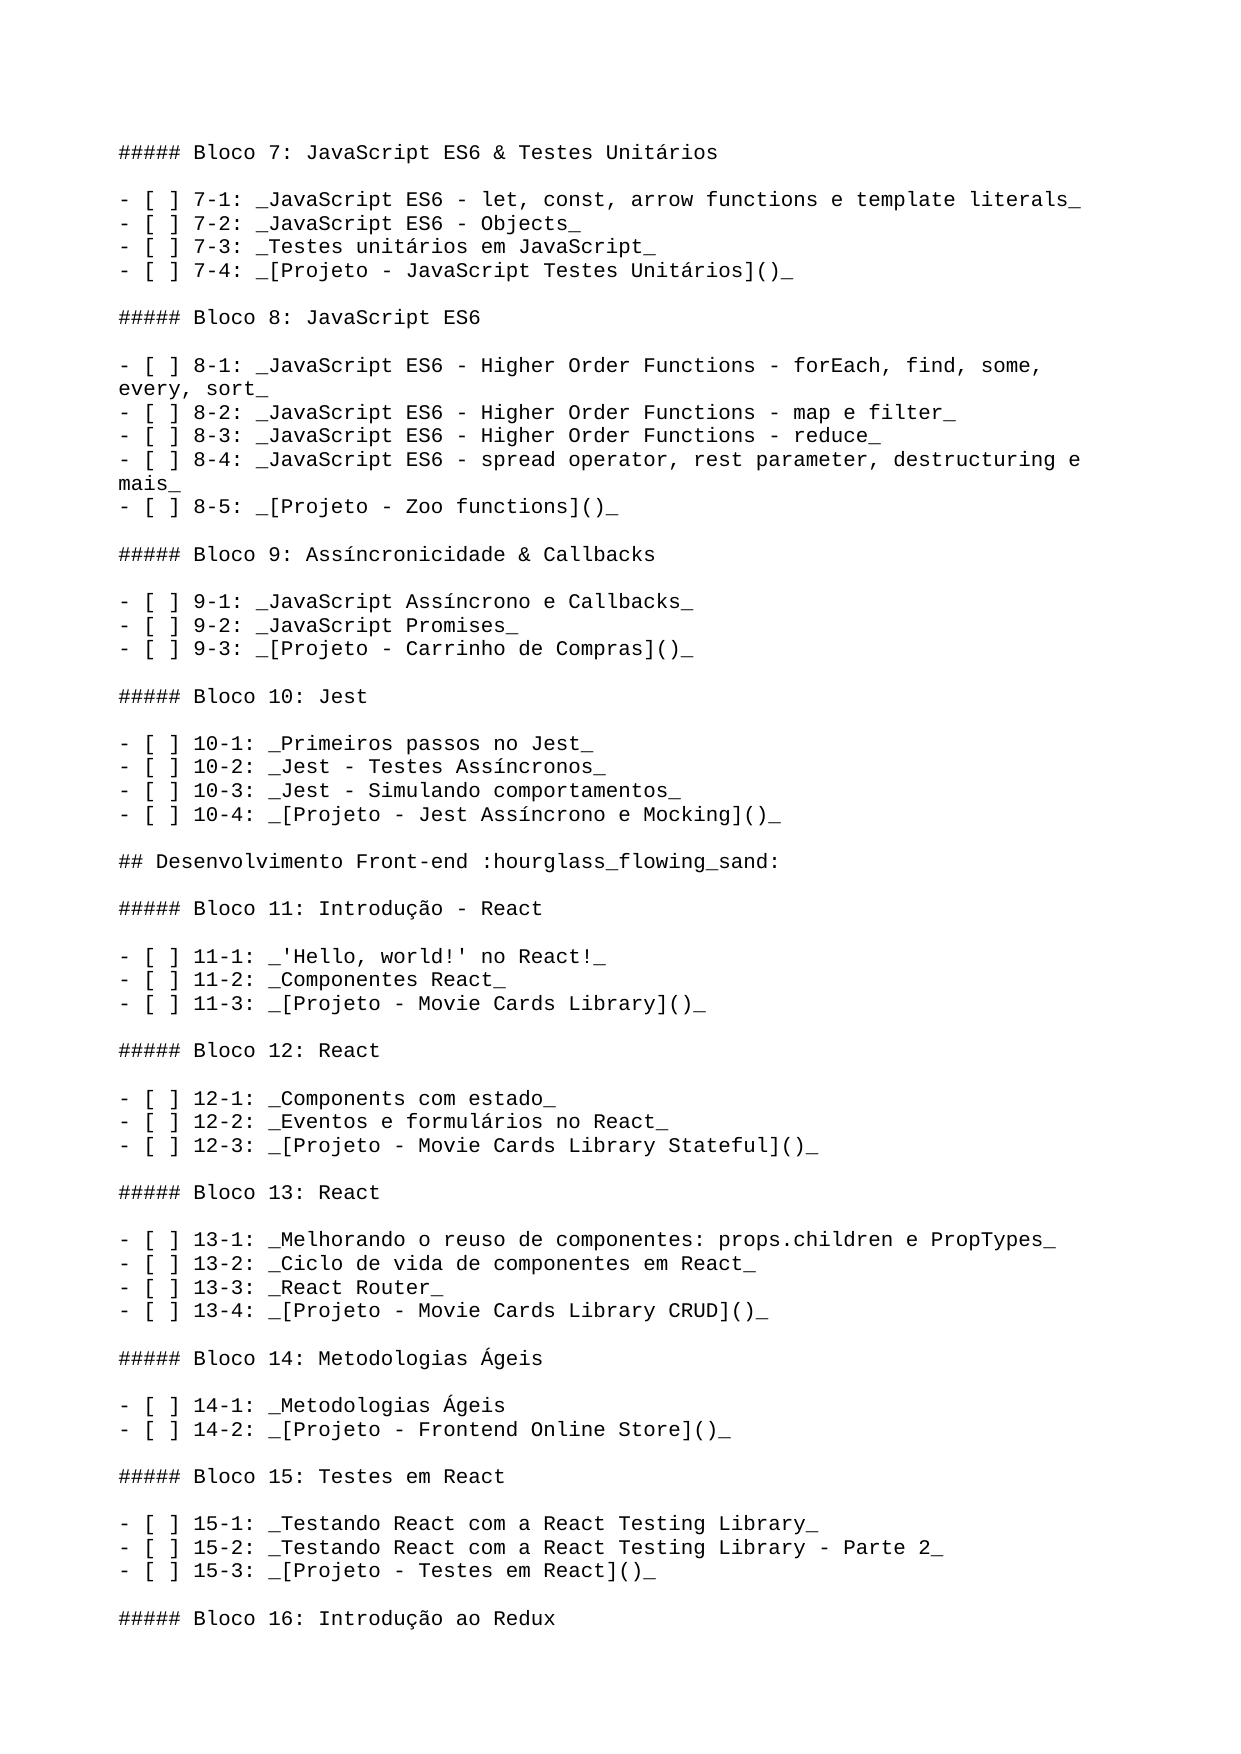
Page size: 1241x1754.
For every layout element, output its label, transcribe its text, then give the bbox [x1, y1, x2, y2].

text ##### Bloco 16: Introdução ao Redux [118, 1608, 1122, 1631]
text - [ ] 10-3: _Jest - Simulando comportamentos_ [118, 780, 1122, 804]
text - [ ] 14-2: _[Projeto - Frontend Online Store]()_ [118, 1419, 1122, 1442]
text - [ ] 10-1: _Primeiros passos no Jest_ [118, 733, 1122, 757]
text - [ ] 13-3: _React Router_ [118, 1277, 1122, 1300]
text - [ ] 7-1: _JavaScript ES6 - let, const, arrow functions e template literals_ [118, 189, 1122, 213]
text ##### Bloco 14: Metodologias Ágeis [118, 1348, 1122, 1371]
text ##### Bloco 10: Jest [118, 686, 1122, 709]
text - [ ] 8-2: _JavaScript ES6 - Higher Order Functions - map e filter_ [118, 402, 1122, 426]
text - [ ] 11-2: _Componentes React_ [118, 969, 1122, 993]
text - [ ] 15-2: _Testando React com a React Testing Library - Parte 2_ [118, 1537, 1122, 1561]
text - [ ] 7-2: _JavaScript ES6 - Objects_ [118, 213, 1122, 236]
text - [ ] 11-3: _[Projeto - Movie Cards Library]()_ [118, 993, 1122, 1017]
text - [ ] 11-1: _'Hello, world!' no React!_ [118, 946, 1122, 969]
text ##### Bloco 15: Testes em React [118, 1466, 1122, 1489]
text ##### Bloco 9: Assíncronicidade & Callbacks [118, 544, 1122, 567]
text ##### Bloco 11: Introdução - React [118, 898, 1122, 922]
text - [ ] 10-4: _[Projeto - Jest Assíncrono e Mocking]()_ [118, 804, 1122, 827]
text - [ ] 7-4: _[Projeto - JavaScript Testes Unitários]()_ [118, 260, 1122, 284]
text - [ ] 12-2: _Eventos e formulários no React_ [118, 1111, 1122, 1135]
text - [ ] 15-1: _Testando React com a React Testing Library_ [118, 1513, 1122, 1537]
text - [ ] 8-5: _[Projeto - Zoo functions]()_ [118, 496, 1122, 520]
text - [ ] 8-3: _JavaScript ES6 - Higher Order Functions - reduce_ [118, 426, 1122, 449]
text - [ ] 9-2: _JavaScript Promises_ [118, 615, 1122, 638]
text ## Desenvolvimento Front-end :hourglass_flowing_sand: [118, 851, 1122, 875]
text - [ ] 12-3: _[Projeto - Movie Cards Library Stateful]()_ [118, 1135, 1122, 1158]
text - [ ] 7-3: _Testes unitários em JavaScript_ [118, 236, 1122, 260]
text - [ ] 13-1: _Melhorando o reuso de componentes: props.children e PropTypes_ [118, 1229, 1122, 1253]
text - [ ] 8-4: _JavaScript ES6 - spread operator, rest parameter, destructuring e mais_ [118, 449, 1122, 496]
text - [ ] 15-3: _[Projeto - Testes em React]()_ [118, 1561, 1122, 1584]
text - [ ] 8-1: _JavaScript ES6 - Higher Order Functions - forEach, find, some, every, sort_ [118, 354, 1122, 402]
text ##### Bloco 8: JavaScript ES6 [118, 307, 1122, 331]
text ##### Bloco 7: JavaScript ES6 & Testes Unitários [118, 142, 1122, 165]
text - [ ] 9-3: _[Projeto - Carrinho de Compras]()_ [118, 638, 1122, 662]
text - [ ] 12-1: _Components com estado_ [118, 1088, 1122, 1111]
text - [ ] 9-1: _JavaScript Assíncrono e Callbacks_ [118, 591, 1122, 615]
text - [ ] 13-2: _Ciclo de vida de componentes em React_ [118, 1253, 1122, 1277]
text ##### Bloco 13: React [118, 1182, 1122, 1206]
text - [ ] 10-2: _Jest - Testes Assíncronos_ [118, 757, 1122, 780]
text - [ ] 13-4: _[Projeto - Movie Cards Library CRUD]()_ [118, 1300, 1122, 1324]
text ##### Bloco 12: React [118, 1040, 1122, 1064]
text - [ ] 14-1: _Metodologias Ágeis [118, 1395, 1122, 1419]
